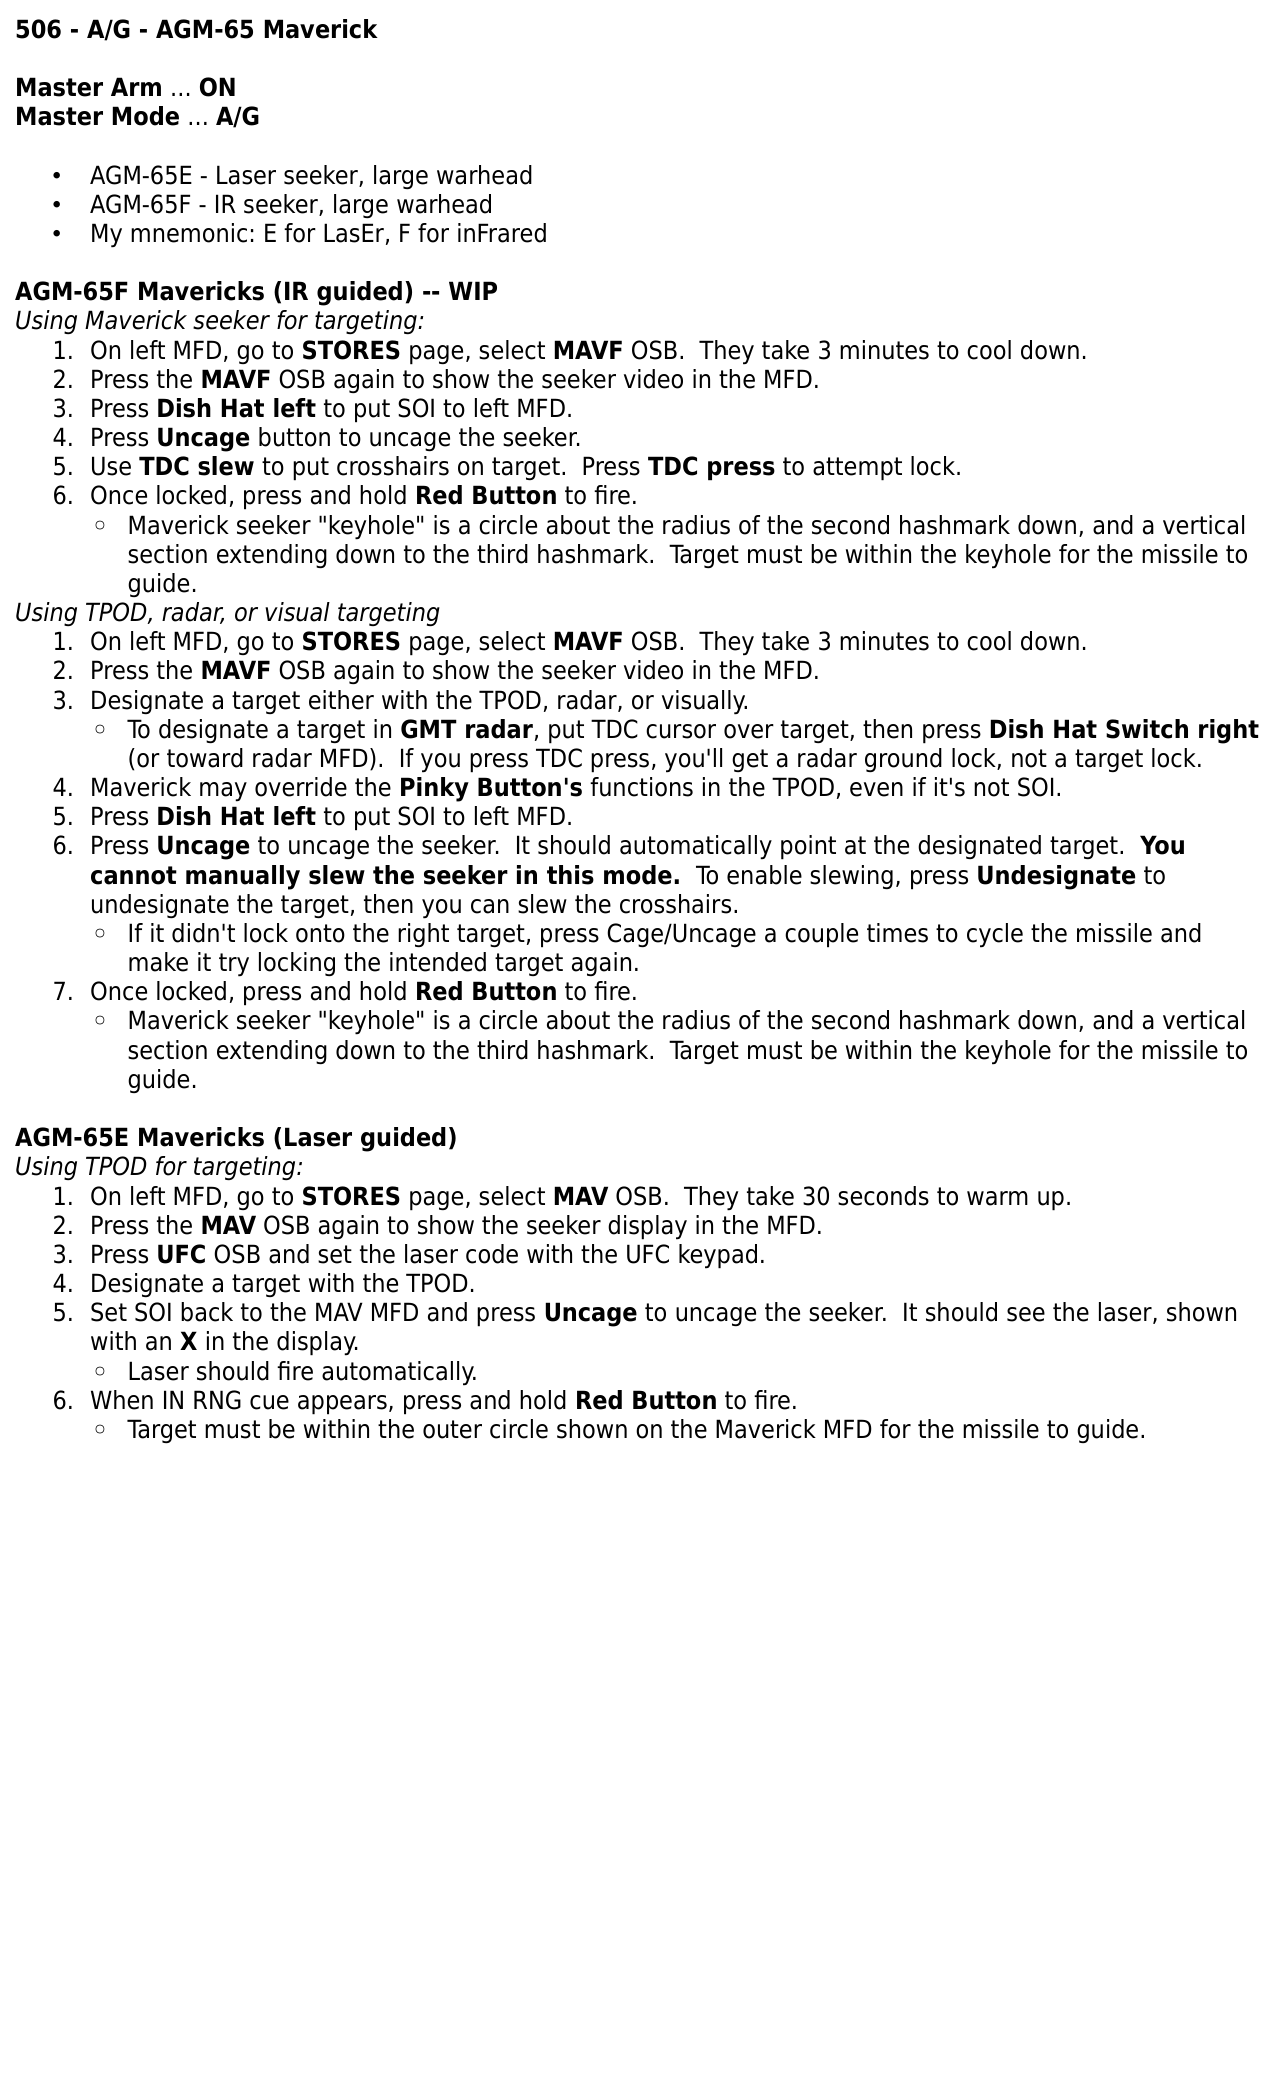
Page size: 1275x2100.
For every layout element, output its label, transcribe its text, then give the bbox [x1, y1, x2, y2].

list Press UFC OSB and set the laser code with the UFC keypad. [52, 1240, 1260, 1269]
list My mnemonic: E for LasEr, F for inFrared [52, 219, 1260, 248]
list Press Uncage button to uncage the seeker. [52, 423, 1260, 452]
list Press Dish Hat left to put SOI to left MFD. [52, 394, 1260, 423]
text AGM-65E Mavericks (Laser guided) [15, 1123, 1260, 1152]
list Press Uncage to uncage the seeker. It should automatically point at the designated target. You cannot manually slew the seeker in this mode. To enable slewing, press Undesignate to undesignate the target, then you can slew the crosshairs. [52, 832, 1260, 919]
list Maverick may override the Pinky Button's functions in the TPOD, even if it's not SOI. [52, 773, 1260, 802]
list Press the MAVF OSB again to show the seeker video in the MFD. [52, 365, 1260, 394]
list Press the MAVF OSB again to show the seeker video in the MFD. [52, 657, 1260, 686]
list On left MFD, go to STORES page, select MAV OSB. They take 30 seconds to warm up. [52, 1182, 1260, 1211]
list If it didn't lock onto the right target, press Cage/Uncage a couple times to cycle the missile and make it try locking the intended target again. [90, 919, 1260, 977]
list On left MFD, go to STORES page, select MAVF OSB. They take 3 minutes to cool down. [52, 627, 1260, 657]
list Press the MAV OSB again to show the seeker display in the MFD. [52, 1211, 1260, 1240]
text AGM-65F Mavericks (IR guided) -- WIP [15, 277, 1260, 307]
text 506 - A/G - AGM-65 Maverick [15, 15, 1260, 44]
list Designate a target with the TPOD. [52, 1269, 1260, 1298]
text Master Arm ... ON [15, 73, 1260, 102]
list To designate a target in GMT radar, put TDC cursor over target, then press Dish Hat Switch right (or toward radar MFD). If you press TDC press, you'll get a radar ground lock, not a target lock. [90, 715, 1260, 773]
list Maverick seeker "keyhole" is a circle about the radius of the second hashmark down, and a vertical section extending down to the third hashmark. Target must be within the keyhole for the missile to guide. [90, 511, 1260, 598]
text Using TPOD, radar, or visual targeting [15, 598, 1260, 627]
list Press Dish Hat left to put SOI to left MFD. [52, 802, 1260, 832]
list Maverick seeker "keyhole" is a circle about the radius of the second hashmark down, and a vertical section extending down to the third hashmark. Target must be within the keyhole for the missile to guide. [90, 1007, 1260, 1094]
text Using TPOD for targeting: [15, 1152, 1260, 1182]
list On left MFD, go to STORES page, select MAVF OSB. They take 3 minutes to cool down. [52, 336, 1260, 365]
text Master Mode ... A/G [15, 102, 1260, 132]
list Set SOI back to the MAV MFD and press Uncage to uncage the seeker. It should see the laser, shown with an X in the display. [52, 1298, 1260, 1357]
list Laser should fire automatically. [90, 1357, 1260, 1386]
list Once locked, press and hold Red Button to fire. [52, 482, 1260, 511]
list Use TDC slew to put crosshairs on target. Press TDC press to attempt lock. [52, 452, 1260, 482]
list Designate a target either with the TPOD, radar, or visually. [52, 686, 1260, 715]
text Using Maverick seeker for targeting: [15, 307, 1260, 336]
list When IN RNG cue appears, press and hold Red Button to fire. [52, 1386, 1260, 1415]
list Target must be within the outer circle shown on the Maverick MFD for the missile to guide. [90, 1415, 1260, 1444]
list AGM-65F - IR seeker, large warhead [52, 190, 1260, 219]
list AGM-65E - Laser seeker, large warhead [52, 161, 1260, 190]
list Once locked, press and hold Red Button to fire. [52, 977, 1260, 1007]
